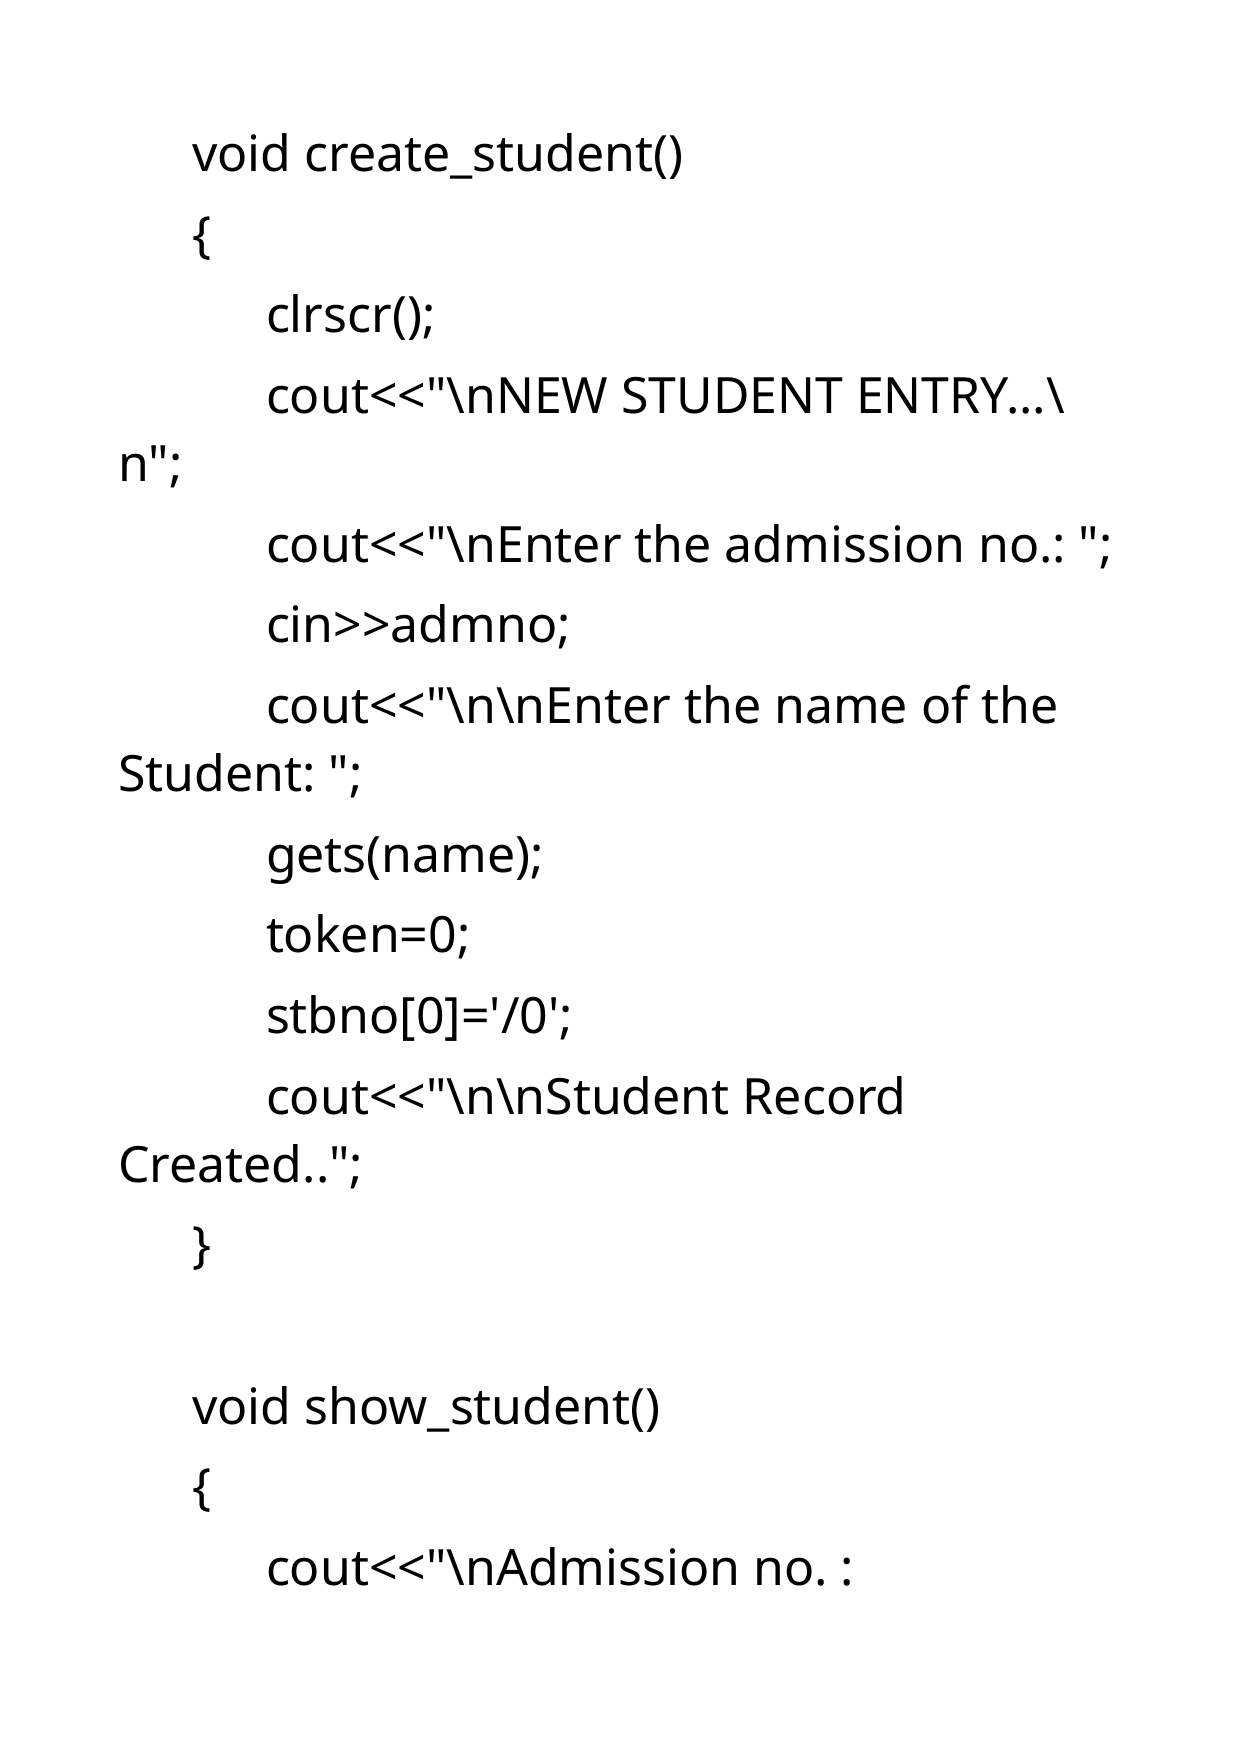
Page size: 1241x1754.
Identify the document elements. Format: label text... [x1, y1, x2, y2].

text { [118, 1451, 1122, 1519]
text } [118, 1209, 1122, 1277]
text cout<<"\n\nStudent Record Created.."; [118, 1061, 1122, 1197]
text clrscr(); [118, 279, 1122, 347]
text { [118, 199, 1122, 267]
text cout<<"\nNEW STUDENT ENTRY...\n"; [118, 360, 1122, 496]
text cout<<"\nAdmission no. : [118, 1532, 1122, 1600]
text cin>>admno; [118, 589, 1122, 657]
text cout<<"\n\nEnter the name of the Student: "; [118, 670, 1122, 806]
text gets(name); [118, 819, 1122, 887]
text cout<<"\nEnter the admission no.: "; [118, 509, 1122, 577]
text stbno[0]='/0'; [118, 980, 1122, 1048]
text void show_student() [118, 1371, 1122, 1439]
text void create_student() [118, 118, 1122, 186]
text token=0; [118, 899, 1122, 967]
